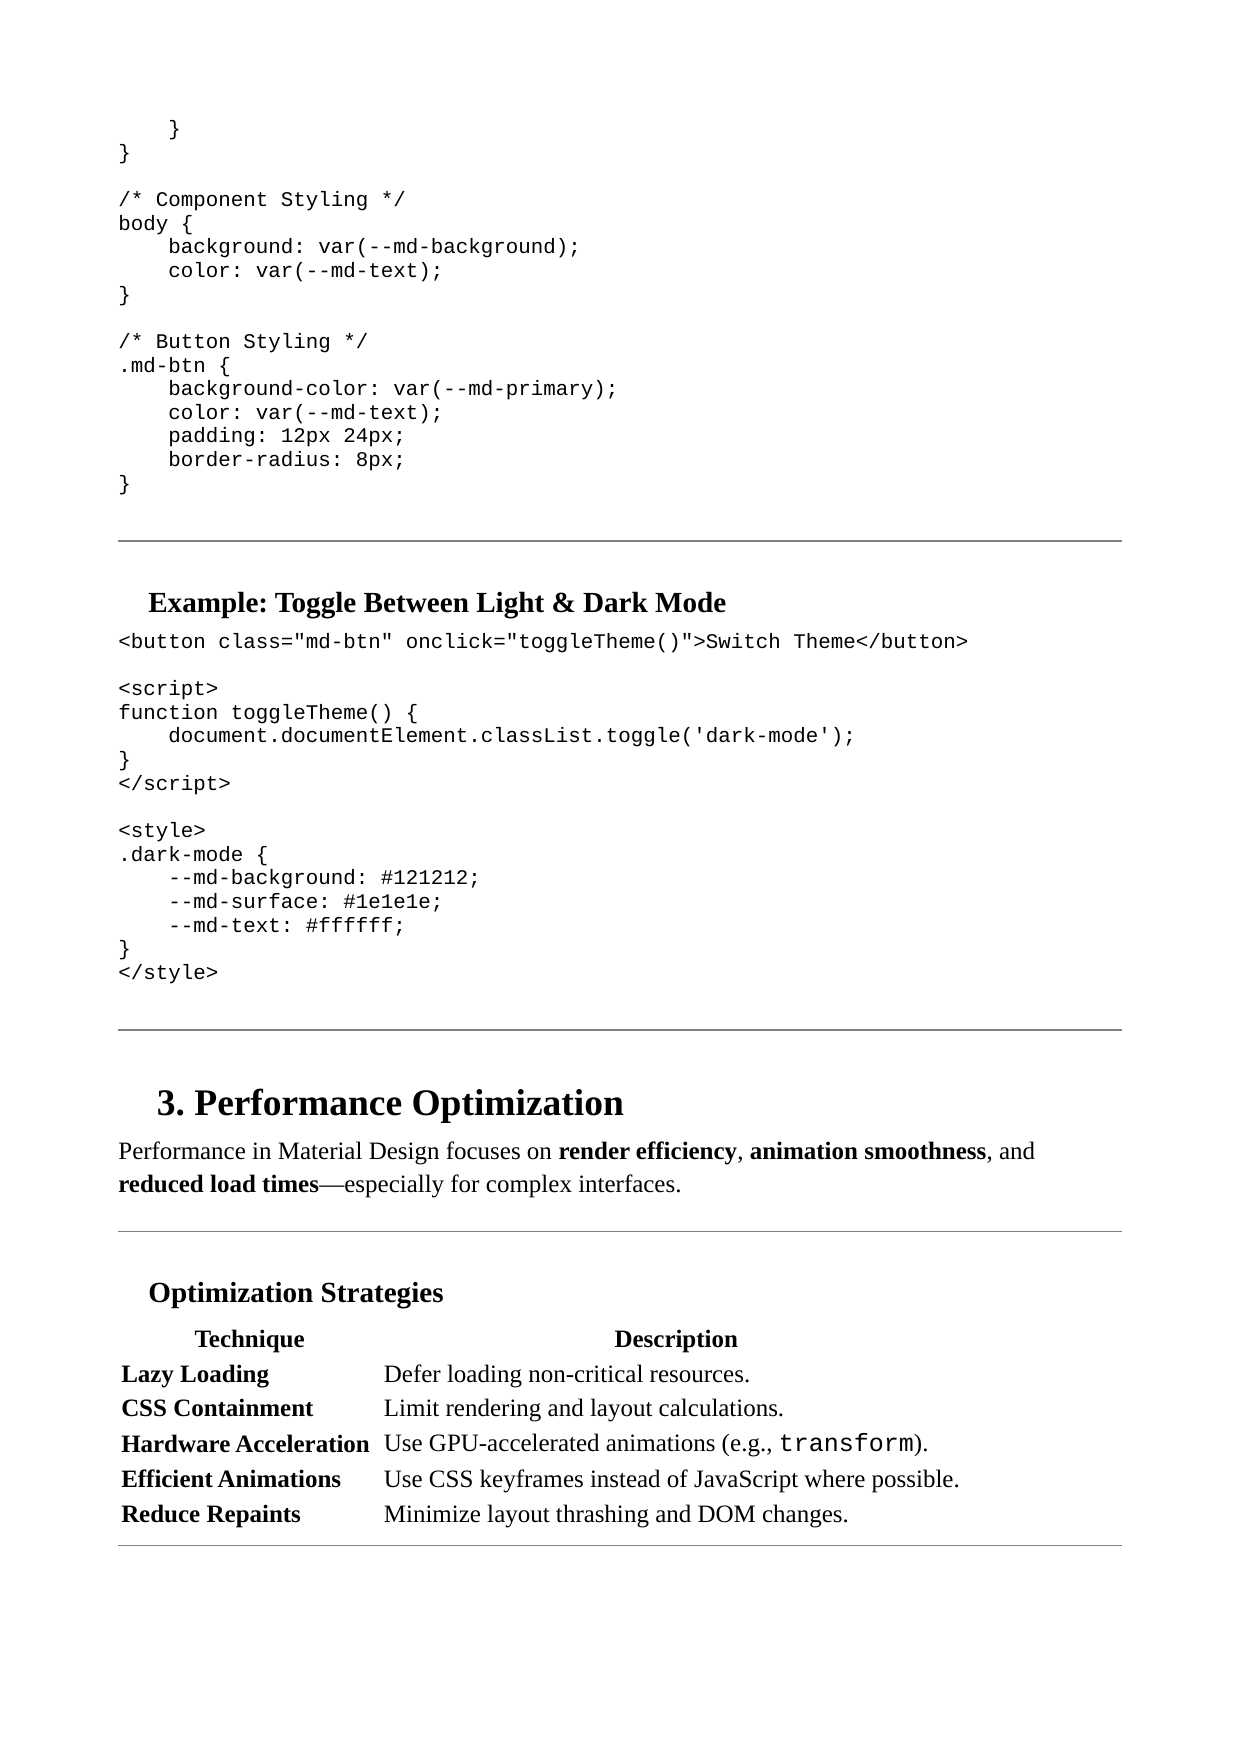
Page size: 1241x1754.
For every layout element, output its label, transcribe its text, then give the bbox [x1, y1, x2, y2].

text function toggleTheme() { [118, 702, 1122, 725]
text <button class="md-btn" onclick="toggleTheme()">Switch Theme</button> [118, 631, 1122, 654]
text --md-surface: #1e1e1e; [118, 891, 1122, 914]
text Performance in Material Design focuses on render efficiency, animation smoothness, and reduced load times—especially for complex interfaces. [118, 1136, 1122, 1197]
text } [118, 118, 1122, 142]
text padding: 12px 24px; [118, 426, 1122, 449]
text } [118, 749, 1122, 773]
text .md-btn { [118, 354, 1122, 378]
text } [118, 284, 1122, 307]
text --md-text: #ffffff; [118, 914, 1122, 938]
text body { [118, 213, 1122, 236]
table_cell Use GPU-accelerated animations (e.g., transform). [381, 1425, 971, 1462]
text background-color: var(--md-primary); [118, 378, 1122, 402]
text border-radius: 8px; [118, 449, 1122, 473]
table_cell Efficient Animations [118, 1462, 381, 1496]
text background: var(--md-background); [118, 236, 1122, 260]
table_cell Hardware Acceleration [118, 1425, 381, 1462]
text /* Component Styling */ [118, 189, 1122, 213]
text } [118, 473, 1122, 496]
text /* Button Styling */ [118, 331, 1122, 354]
table_cell Limit rendering and layout calculations. [381, 1390, 971, 1425]
table_cell Reduce Repaints [118, 1496, 381, 1531]
text } [118, 938, 1122, 962]
text document.documentElement.classList.toggle('dark-mode'); [118, 725, 1122, 749]
subtitle 🚀 Optimization Strategies [118, 1275, 1122, 1309]
subtitle ✅ 3. Performance Optimization [118, 1080, 1122, 1123]
text <script> [118, 678, 1122, 702]
subtitle 📏 Example: Toggle Between Light & Dark Mode [118, 585, 1122, 618]
text color: var(--md-text); [118, 260, 1122, 284]
table_cell Use CSS keyframes instead of JavaScript where possible. [381, 1462, 971, 1496]
text --md-background: #121212; [118, 867, 1122, 891]
text color: var(--md-text); [118, 402, 1122, 426]
table_cell Minimize layout thrashing and DOM changes. [381, 1496, 971, 1531]
text } [118, 142, 1122, 165]
text .dark-mode { [118, 844, 1122, 867]
text <style> [118, 820, 1122, 844]
table_header Description [381, 1321, 971, 1356]
text </style> [118, 962, 1122, 986]
table_cell CSS Containment [118, 1390, 381, 1425]
table_cell Lazy Loading [118, 1356, 381, 1390]
table_header Technique [118, 1321, 381, 1356]
text </script> [118, 773, 1122, 796]
table_cell Defer loading non-critical resources. [381, 1356, 971, 1390]
